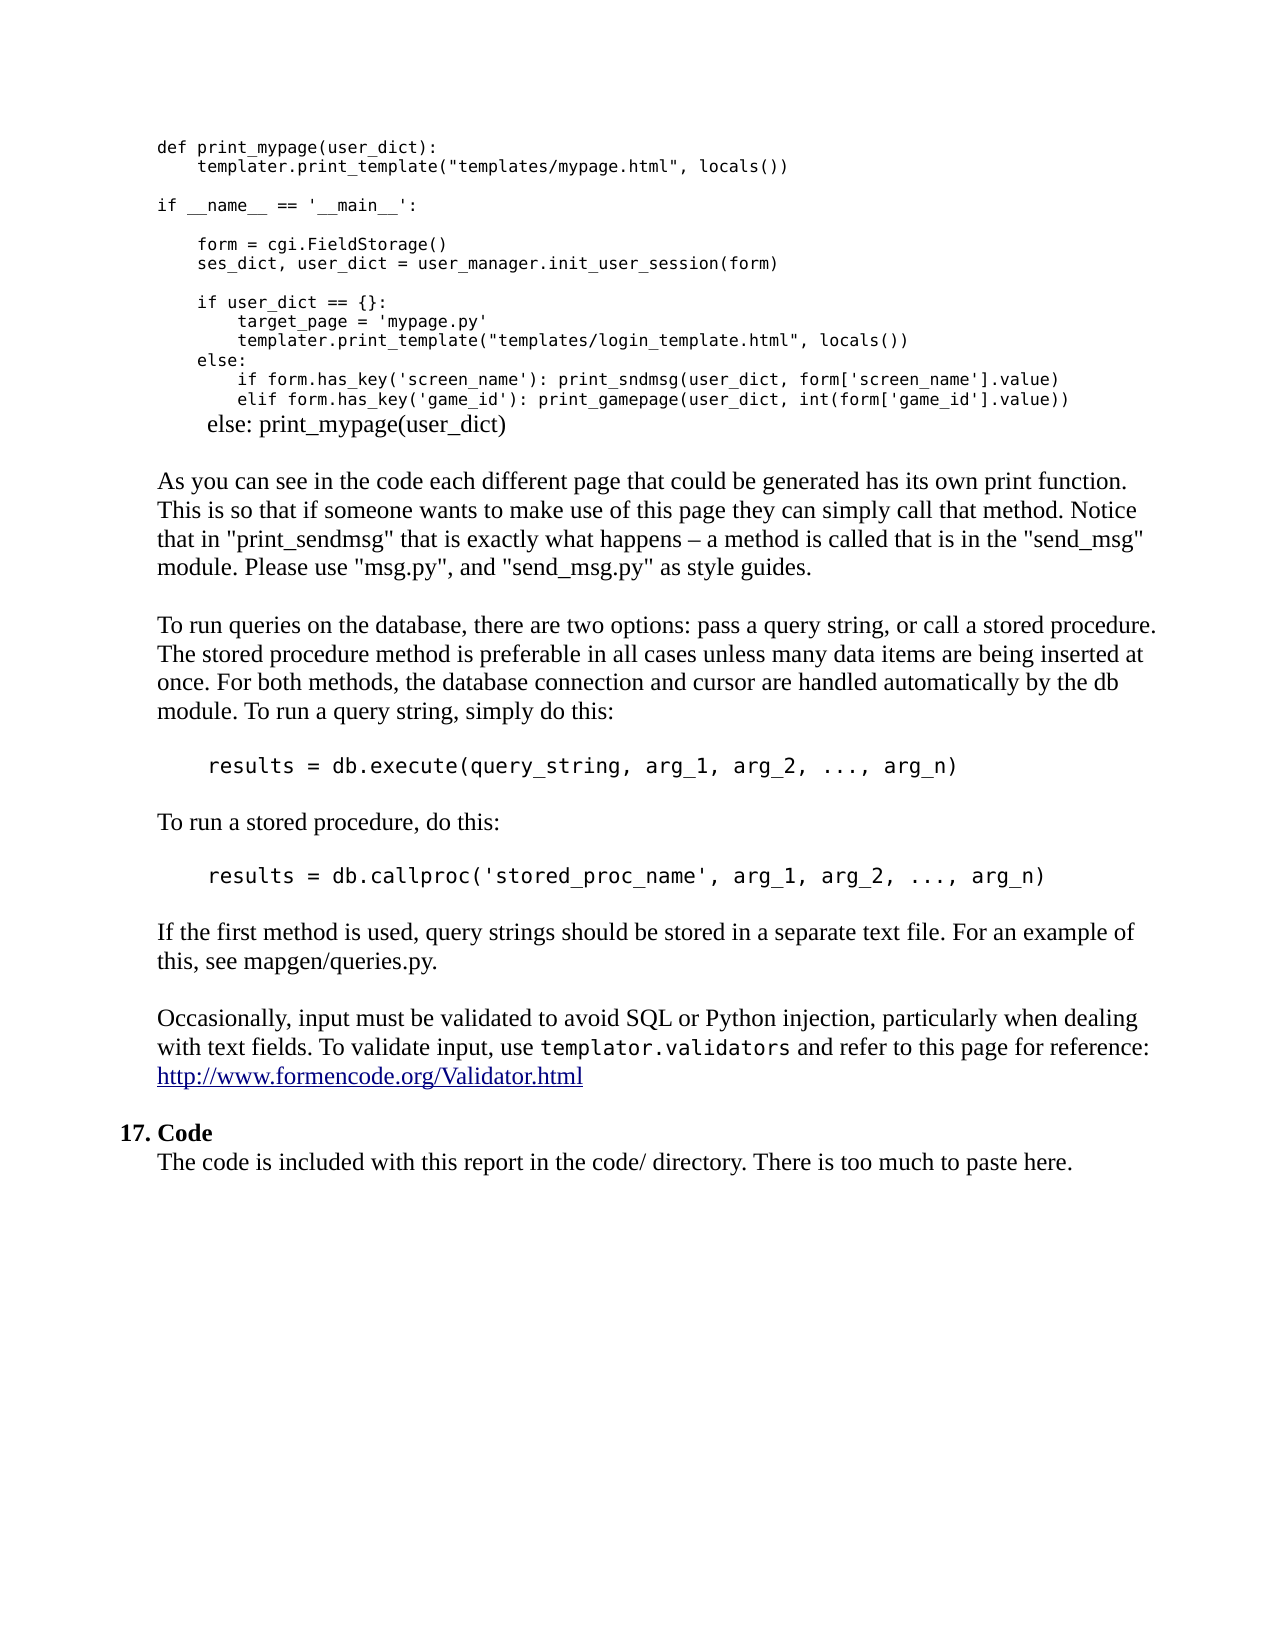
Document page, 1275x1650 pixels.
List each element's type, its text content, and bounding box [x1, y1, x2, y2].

text results = db.execute(query_string, arg_1, arg_2, ..., arg_n) [157, 754, 1157, 778]
text If the first method is used, query strings should be stored in a separate text file. For an example of this, see mapgen/queries.py. [157, 917, 1157, 975]
text else: [157, 351, 1157, 370]
text if form.has_key('screen_name'): print_sndmsg(user_dict, form['screen_name'].value) [157, 370, 1157, 389]
text def print_mypage(user_dict): [157, 137, 1157, 157]
text To run queries on the database, there are two options: pass a query string, or call a stored procedure. The stored procedure method is preferable in all cases unless many data items are being inserted at once. For both methods, the database connection and cursor are handled automatically by the db module. To run a query string, simply do this: [157, 610, 1157, 725]
text 17. Code [119, 1118, 1157, 1147]
text target_page = 'mypage.py' [157, 312, 1157, 331]
text if __name__ == '__main__': [157, 196, 1157, 215]
text http://www.formencode.org/Validator.html [157, 1061, 1157, 1090]
text ses_dict, user_dict = user_manager.init_user_session(form) [157, 254, 1157, 273]
text if user_dict == {}: [157, 292, 1157, 312]
text templater.print_template("templates/login_template.html", locals()) [157, 331, 1157, 351]
text The code is included with this report in the code/ directory. There is too much to paste here. [157, 1147, 1157, 1176]
text results = db.callproc('stored_proc_name', arg_1, arg_2, ..., arg_n) [157, 864, 1157, 888]
text templater.print_template("templates/mypage.html", locals()) [157, 157, 1157, 176]
text else: print_mypage(user_dict) [157, 409, 1157, 437]
text Occasionally, input must be validated to avoid SQL or Python injection, particularly when dealing with text fields. To validate input, use templator.validators and refer to this page for reference: [157, 1003, 1157, 1061]
text To run a stored procedure, do this: [157, 807, 1157, 836]
text elif form.has_key('game_id'): print_gamepage(user_dict, int(form['game_id'].value)) [157, 389, 1157, 409]
text As you can see in the code each different page that could be generated has its own print function. This is so that if someone wants to make use of this page they can simply call that method. Notice that in "print_sendmsg" that is exactly what happens – a method is called that is in the "send_msg" module. Please use "msg.py", and "send_msg.py" as style guides. [157, 466, 1157, 581]
text form = cgi.FieldStorage() [157, 234, 1157, 254]
